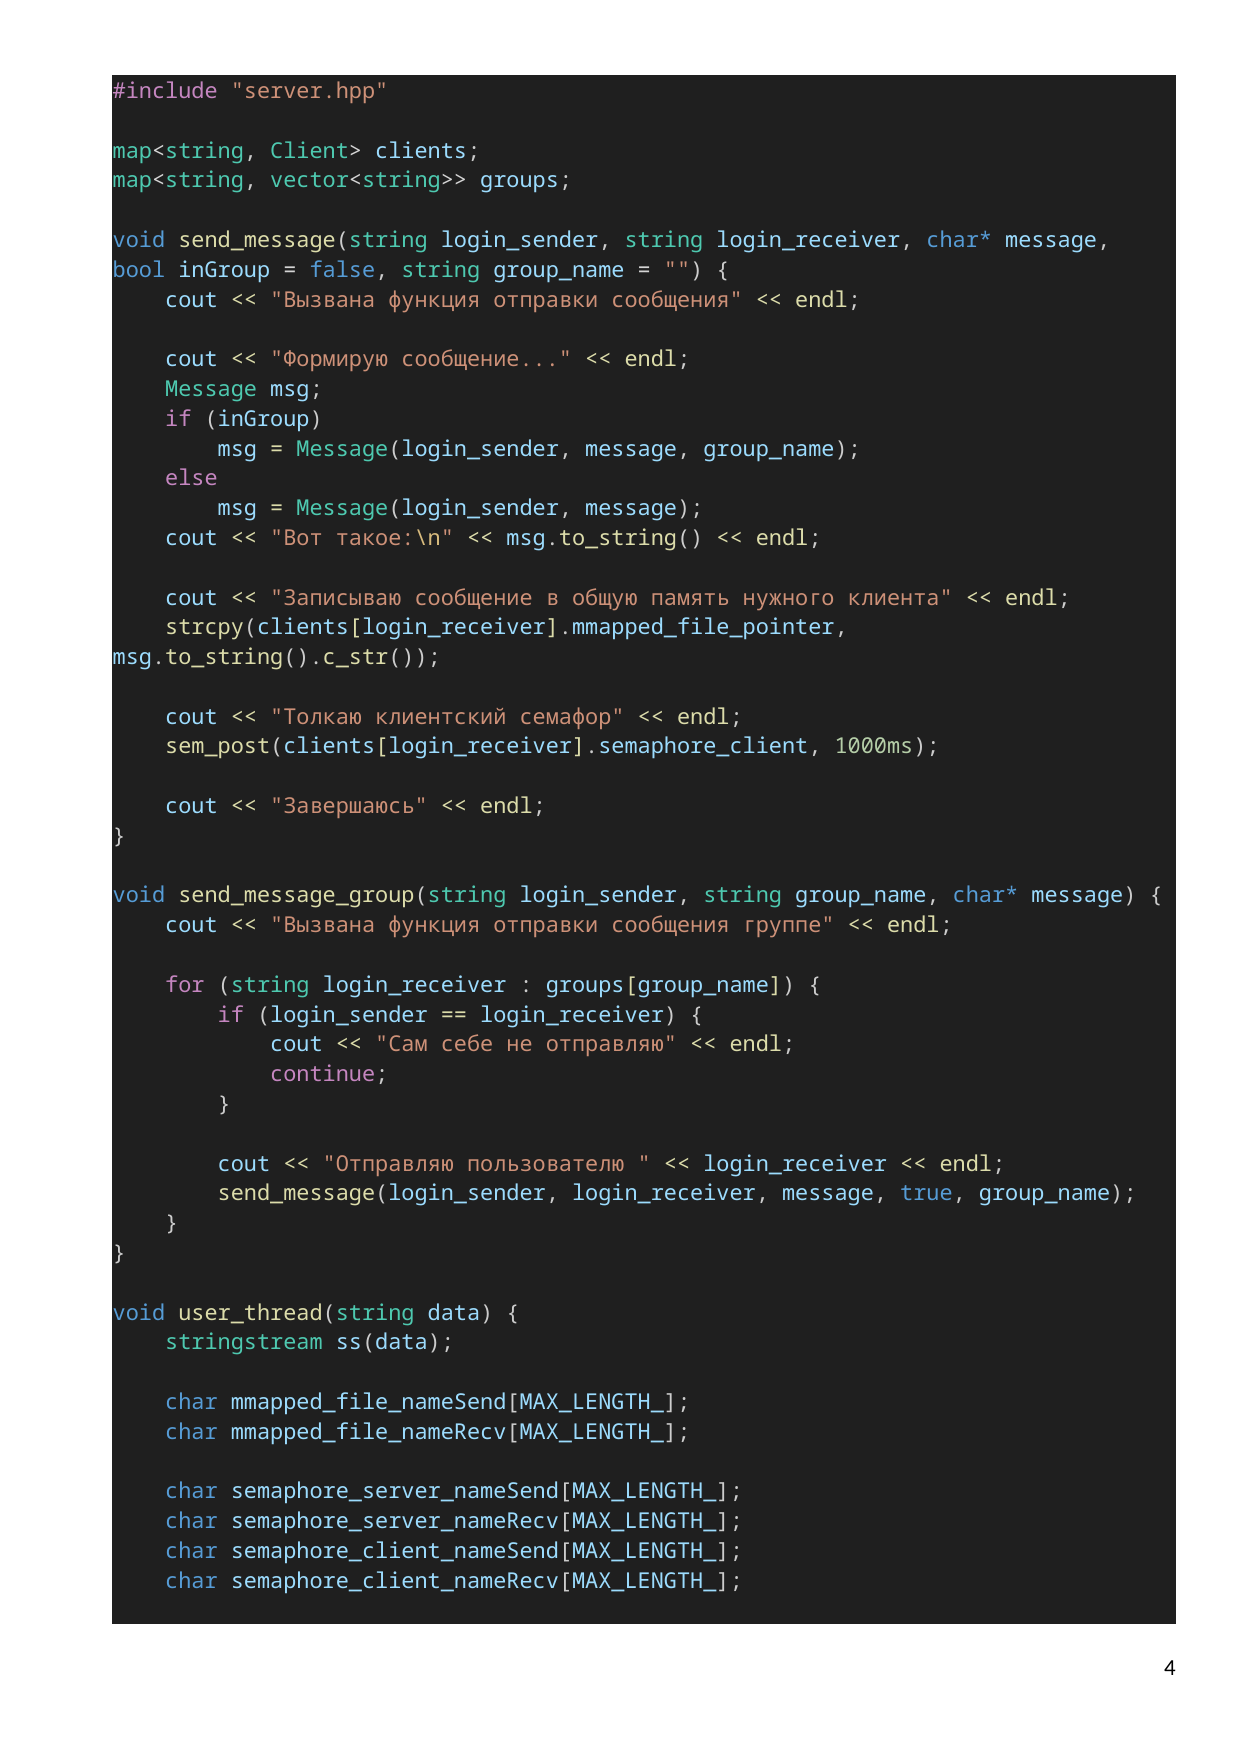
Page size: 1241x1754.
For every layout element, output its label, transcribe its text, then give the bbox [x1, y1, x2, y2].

text cout << "Формирую сообщение..." << endl; [112, 343, 1176, 373]
text char semaphore_server_nameSend[MAX_LENGTH_]; [112, 1475, 1176, 1505]
text strcpy(clients[login_receiver].mmapped_file_pointer, msg.to_string().c_str()); [112, 611, 1176, 671]
text cout << "Сам себе не отправляю" << endl; [112, 1028, 1176, 1058]
text Message msg; [112, 373, 1176, 403]
text char mmapped_file_nameRecv[MAX_LENGTH_]; [112, 1416, 1176, 1445]
text void send_message(string login_sender, string login_receiver, char* message, bool inGroup = false, string group_name = "") { [112, 224, 1176, 283]
text cout << "Отправляю пользователю " << login_receiver << endl; [112, 1147, 1176, 1177]
text void send_message_group(string login_sender, string group_name, char* message) { [112, 879, 1176, 909]
text #include "server.hpp" [112, 75, 1176, 105]
text cout << "Вот такое:\n" << msg.to_string() << endl; [112, 522, 1176, 552]
text cout << "Завершаюсь" << endl; [112, 790, 1176, 820]
text map<string, vector<string>> groups; [112, 164, 1176, 194]
text } [112, 1237, 1176, 1267]
text map<string, Client> clients; [112, 134, 1176, 164]
text char mmapped_file_nameSend[MAX_LENGTH_]; [112, 1386, 1176, 1416]
text void user_thread(string data) { [112, 1296, 1176, 1326]
text send_message(login_sender, login_receiver, message, true, group_name); [112, 1177, 1176, 1207]
text continue; [112, 1058, 1176, 1088]
text cout << "Толкаю клиентский семафор" << endl; [112, 701, 1176, 730]
text msg = Message(login_sender, message); [112, 492, 1176, 522]
text cout << "Вызвана функция отправки сообщения группе" << endl; [112, 909, 1176, 939]
text if (login_sender == login_receiver) { [112, 998, 1176, 1028]
text char semaphore_client_nameSend[MAX_LENGTH_]; [112, 1535, 1176, 1564]
text cout << "Вызвана функция отправки сообщения" << endl; [112, 283, 1176, 313]
text cout << "Записываю сообщение в общую память нужного клиента" << endl; [112, 581, 1176, 611]
text else [112, 462, 1176, 492]
text char semaphore_client_nameRecv[MAX_LENGTH_]; [112, 1564, 1176, 1594]
text for (string login_receiver : groups[group_name]) { [112, 969, 1176, 998]
text if (inGroup) [112, 403, 1176, 432]
text char semaphore_server_nameRecv[MAX_LENGTH_]; [112, 1505, 1176, 1535]
text } [112, 820, 1176, 849]
text sem_post(clients[login_receiver].semaphore_client, 1000ms); [112, 730, 1176, 760]
text stringstream ss(data); [112, 1326, 1176, 1356]
text msg = Message(login_sender, message, group_name); [112, 432, 1176, 462]
text } [112, 1088, 1176, 1118]
text } [112, 1207, 1176, 1237]
